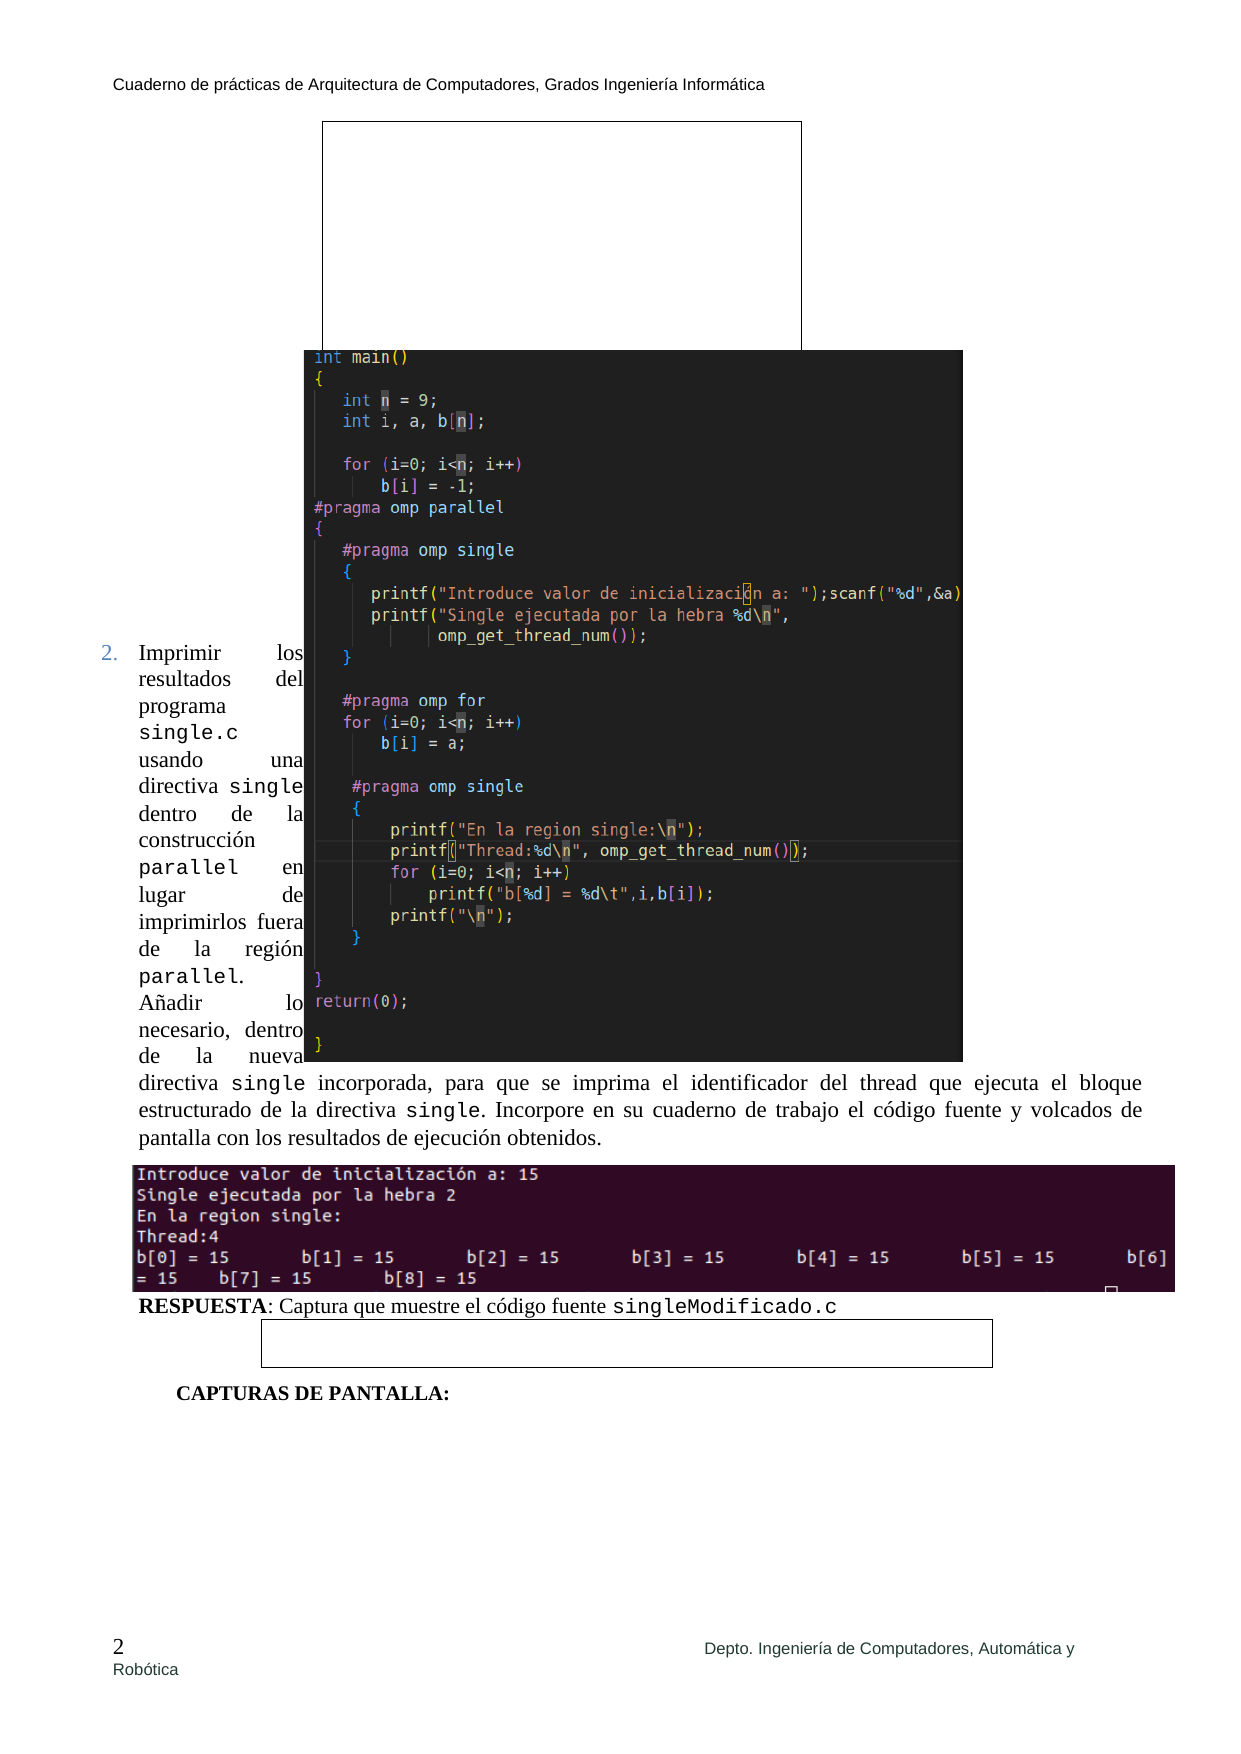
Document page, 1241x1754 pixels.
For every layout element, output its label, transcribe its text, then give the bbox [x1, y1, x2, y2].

picture [132, 1165, 1175, 1292]
list Imprimir los resultados del programa single.c usando una directiva single dentro de la construcción parallel en lugar de imprimirlos fuera de la región parallel. Añadir lo necesario, dentro de la nueva directiva single incorporada, para que se imprima el identificador del thread que ejecuta el bloque estructurado de la directiva single. Incorpore en su cuaderno de trabajo el código fuente y volcados de pantalla con los resultados de ejecución obtenidos. [101, 639, 1143, 1150]
text RESPUESTA: Captura que muestre el código fuente singleModificado.c [138, 1292, 1143, 1319]
table_header [323, 122, 801, 350]
text CAPTURAS DE PANTALLA: [176, 1381, 1143, 1405]
picture [303, 350, 963, 1062]
table_header [262, 1320, 992, 1367]
